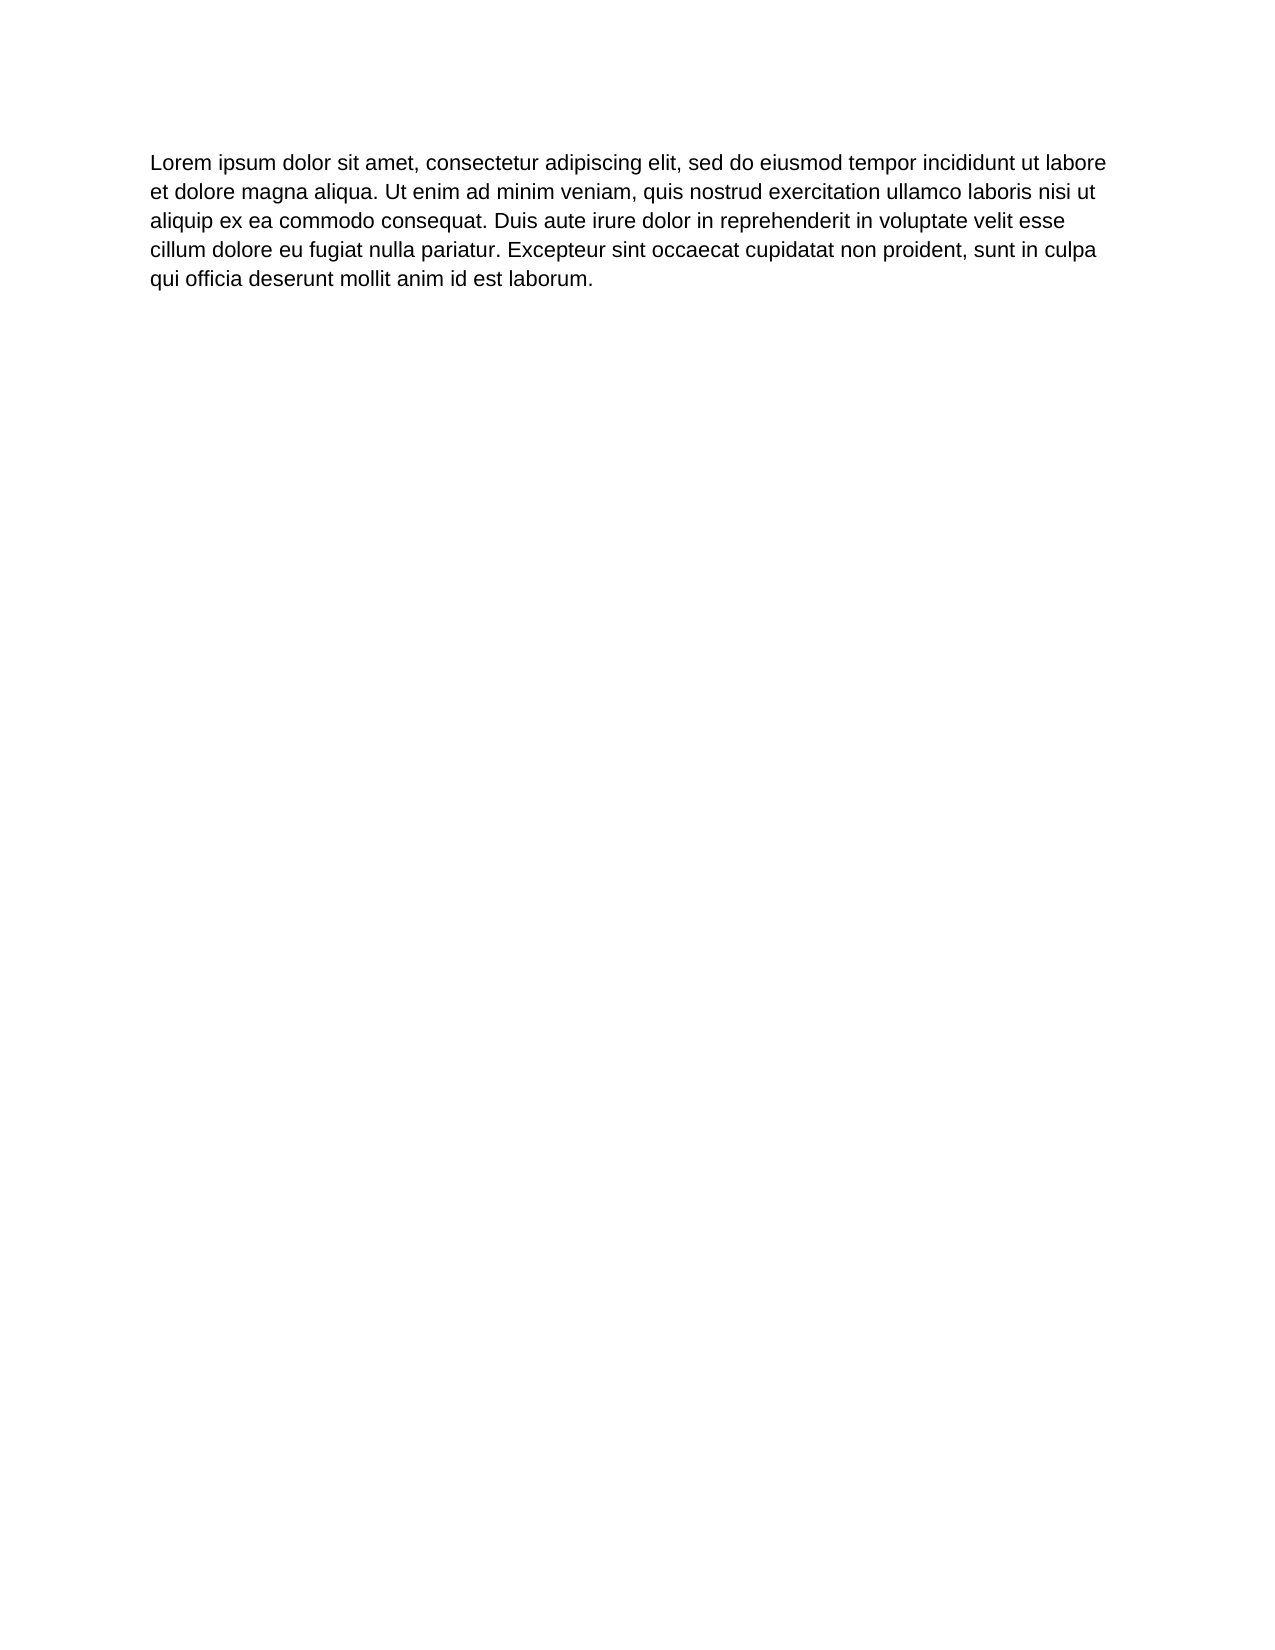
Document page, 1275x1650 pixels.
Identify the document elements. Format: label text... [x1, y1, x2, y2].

text Lorem ipsum dolor sit amet, consectetur adipiscing elit, sed do eiusmod tempor incididunt ut labore et dolore magna aliqua. Ut enim ad minim veniam, quis nostrud exercitation ullamco laboris nisi ut aliquip ex ea commodo consequat. Duis aute irure dolor in reprehenderit in voluptate velit esse cillum dolore eu fugiat nulla pariatur. Excepteur sint occaecat cupidatat non proident, sunt in culpa qui officia deserunt mollit anim id est laborum. [150, 150, 1125, 291]
